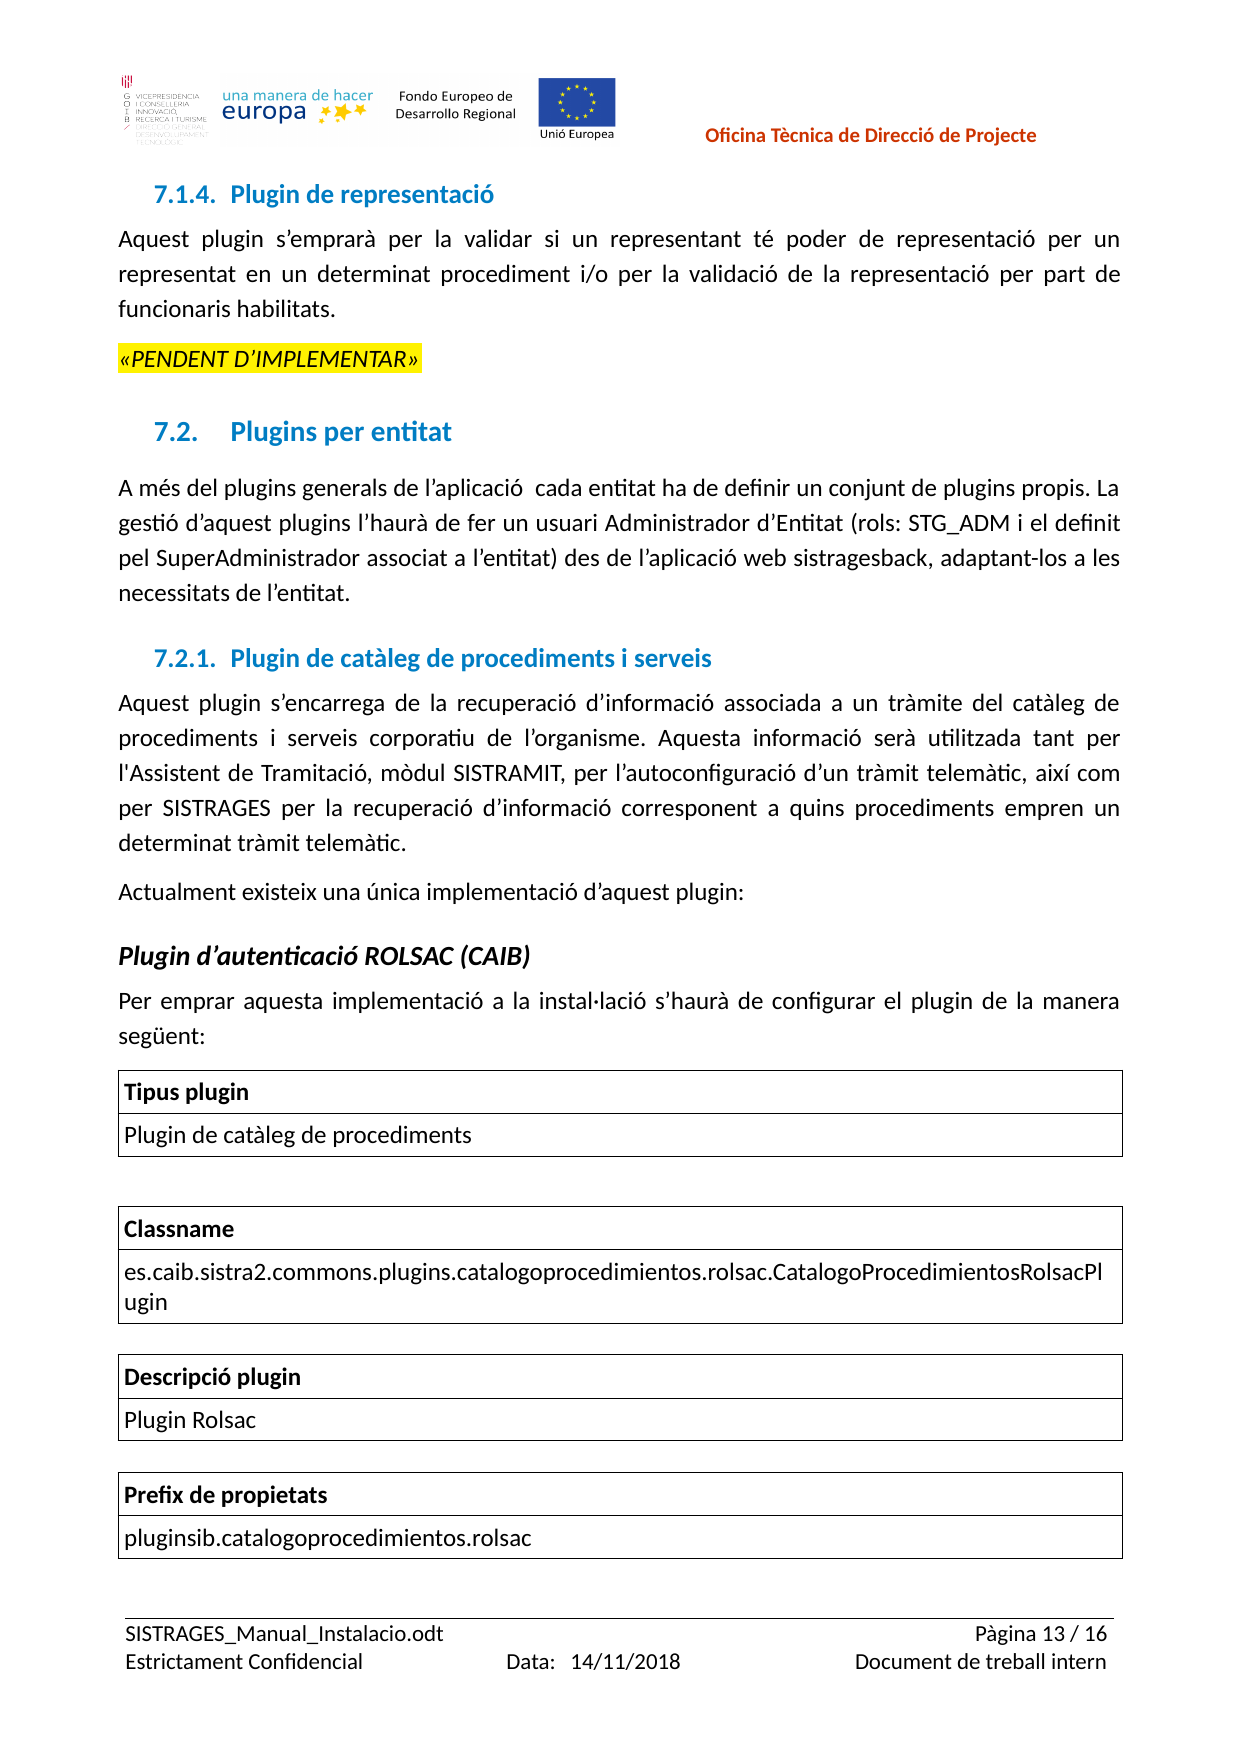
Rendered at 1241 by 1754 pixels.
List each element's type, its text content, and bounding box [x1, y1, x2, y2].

subtitle Plugins per entitat [153, 413, 1122, 449]
table_header Tipus plugin [119, 1071, 1122, 1113]
subtitle Plugin d’autenticació ROLSAC (CAIB) [118, 939, 1122, 972]
text Aquest plugin s’encarrega de la recuperació d’informació associada a un tràmite del catàleg de procediments i serveis corporatiu de l’organisme. Aquesta informació serà utilitzada tant per l'Assistent de Tramitació, mòdul SISTRAMIT, per l’autoconfiguració d’un tràmit telemàtic, així com per SISTRAGES per la recuperació d’informació corresponent a quins procediments empren un determinat tràmit telemàtic. [118, 687, 1122, 857]
table_header Descripció plugin [119, 1355, 1122, 1397]
subtitle Plugin de catàleg de procediments i serveis [153, 641, 1122, 674]
table_header Classname [119, 1207, 1122, 1249]
table_header Prefix de propietats [119, 1473, 1122, 1515]
table_cell es.caib.sistra2.commons.plugins.catalogoprocedimientos.rolsac.CatalogoProcedimientosRolsacPlugin [119, 1250, 1122, 1323]
text A més del plugins generals de l’aplicació cada entitat ha de definir un conjunt de plugins propis. La gestió d’aquest plugins l’haurà de fer un usuari Administrador d’Entitat (rols: STG_ADM i el definit pel SuperAdministrador associat a l’entitat) des de l’aplicació web sistragesback, adaptant-los a les necessitats de l’entitat. [118, 472, 1122, 608]
table_cell Plugin Rolsac [119, 1399, 1122, 1440]
text Per emprar aquesta implementació a la instal·lació s’haurà de configurar el plugin de la manera següent: [118, 985, 1122, 1051]
text Aquest plugin s’emprarà per la validar si un representant té poder de representació per un representat en un determinat procediment i/o per la validació de la representació per part de funcionaris habilitats. [118, 223, 1122, 324]
table_cell pluginsib.catalogoprocedimientos.rolsac [119, 1516, 1122, 1558]
text Actualment existeix una única implementació d’aquest plugin: [118, 877, 1122, 907]
table_cell Plugin de catàleg de procediments [119, 1114, 1122, 1156]
subtitle Plugin de representació [153, 178, 1122, 211]
picture [219, 73, 621, 147]
picture [118, 73, 213, 147]
text «PENDENT D’IMPLEMENTAR» [118, 343, 1122, 373]
